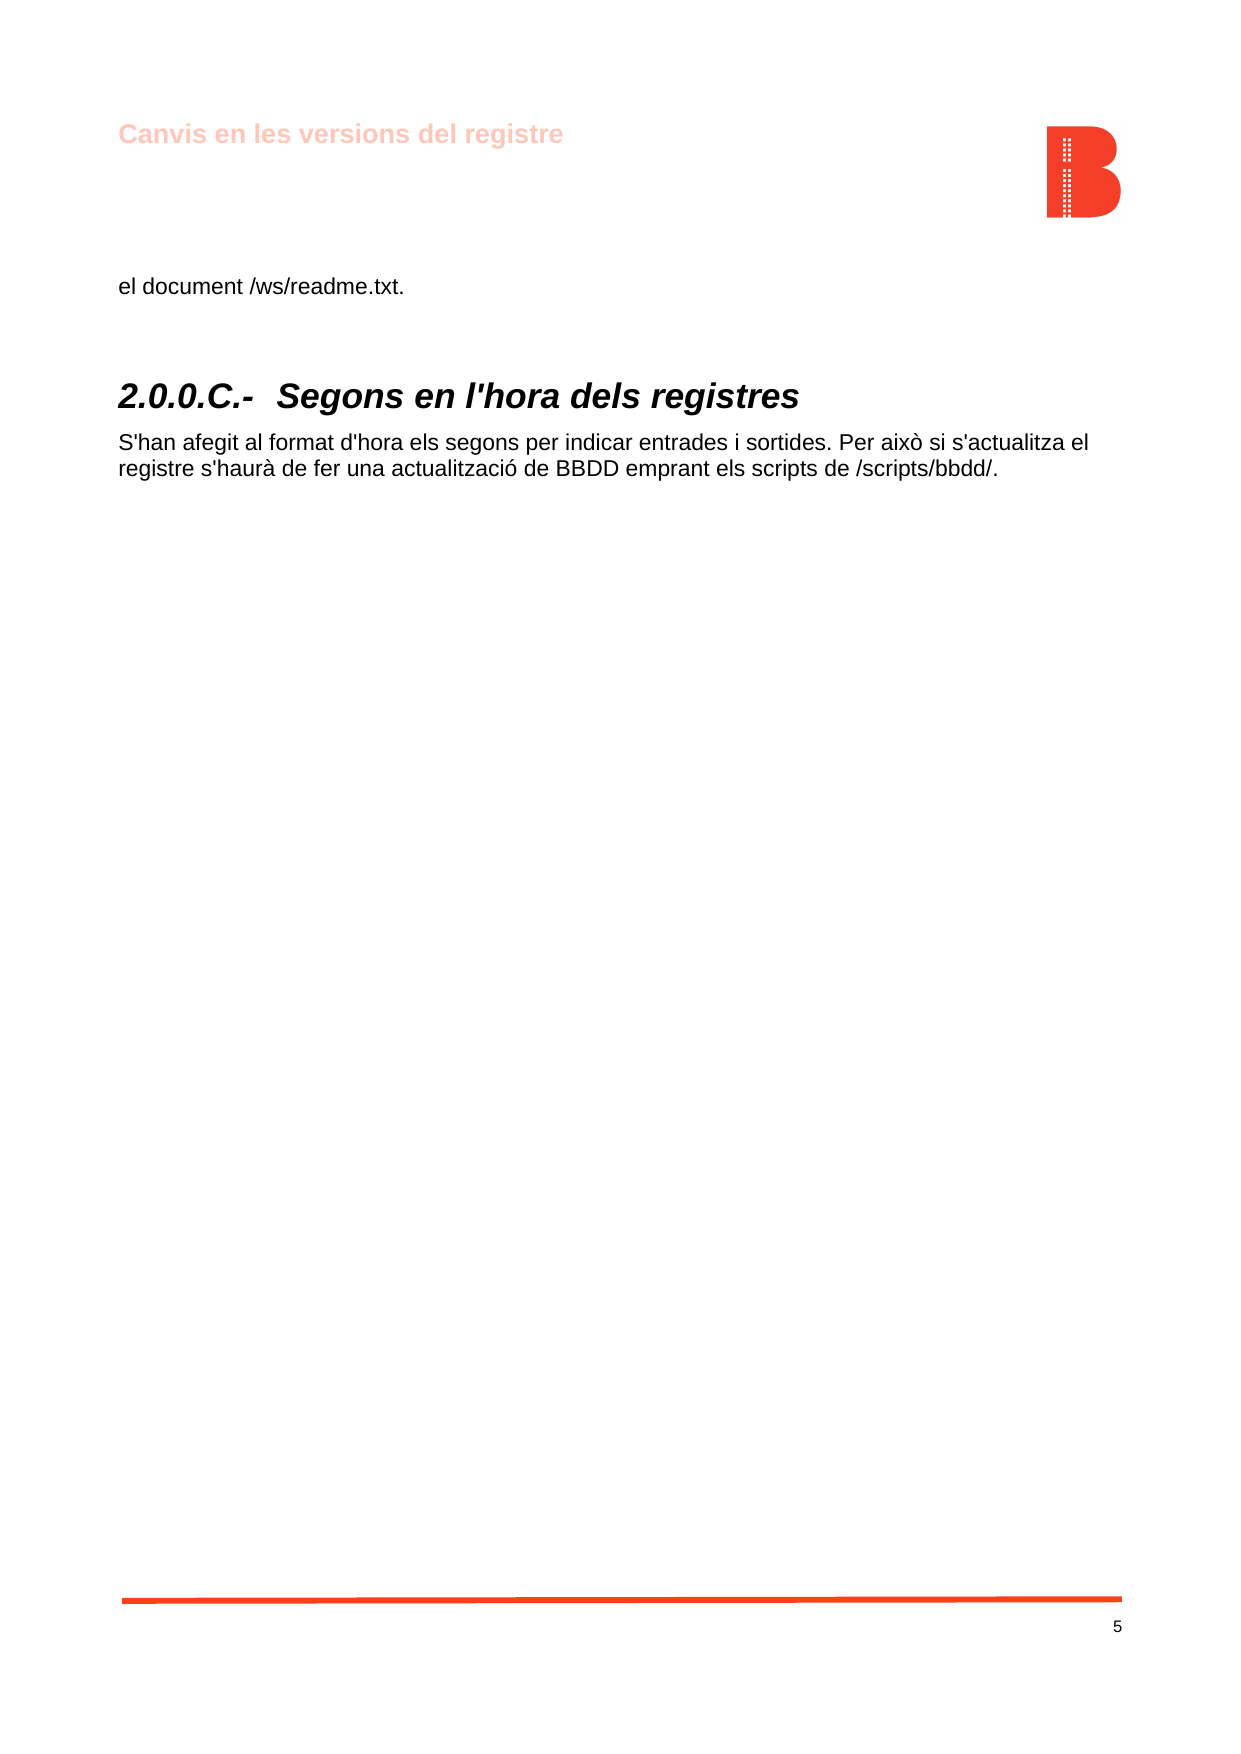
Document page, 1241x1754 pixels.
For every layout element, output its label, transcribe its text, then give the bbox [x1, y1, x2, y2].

text el document /ws/readme.txt. [118, 273, 1122, 299]
text S'han afegit al format d'hora els segons per indicar entrades i sortides. Per això si s'actualitza el registre s'haurà de fer una actualització de BBDD emprant els scripts de /scripts/bbdd/. [118, 428, 1122, 481]
subtitle Segons en l'hora dels registres [118, 375, 1122, 416]
picture [1036, 124, 1130, 221]
